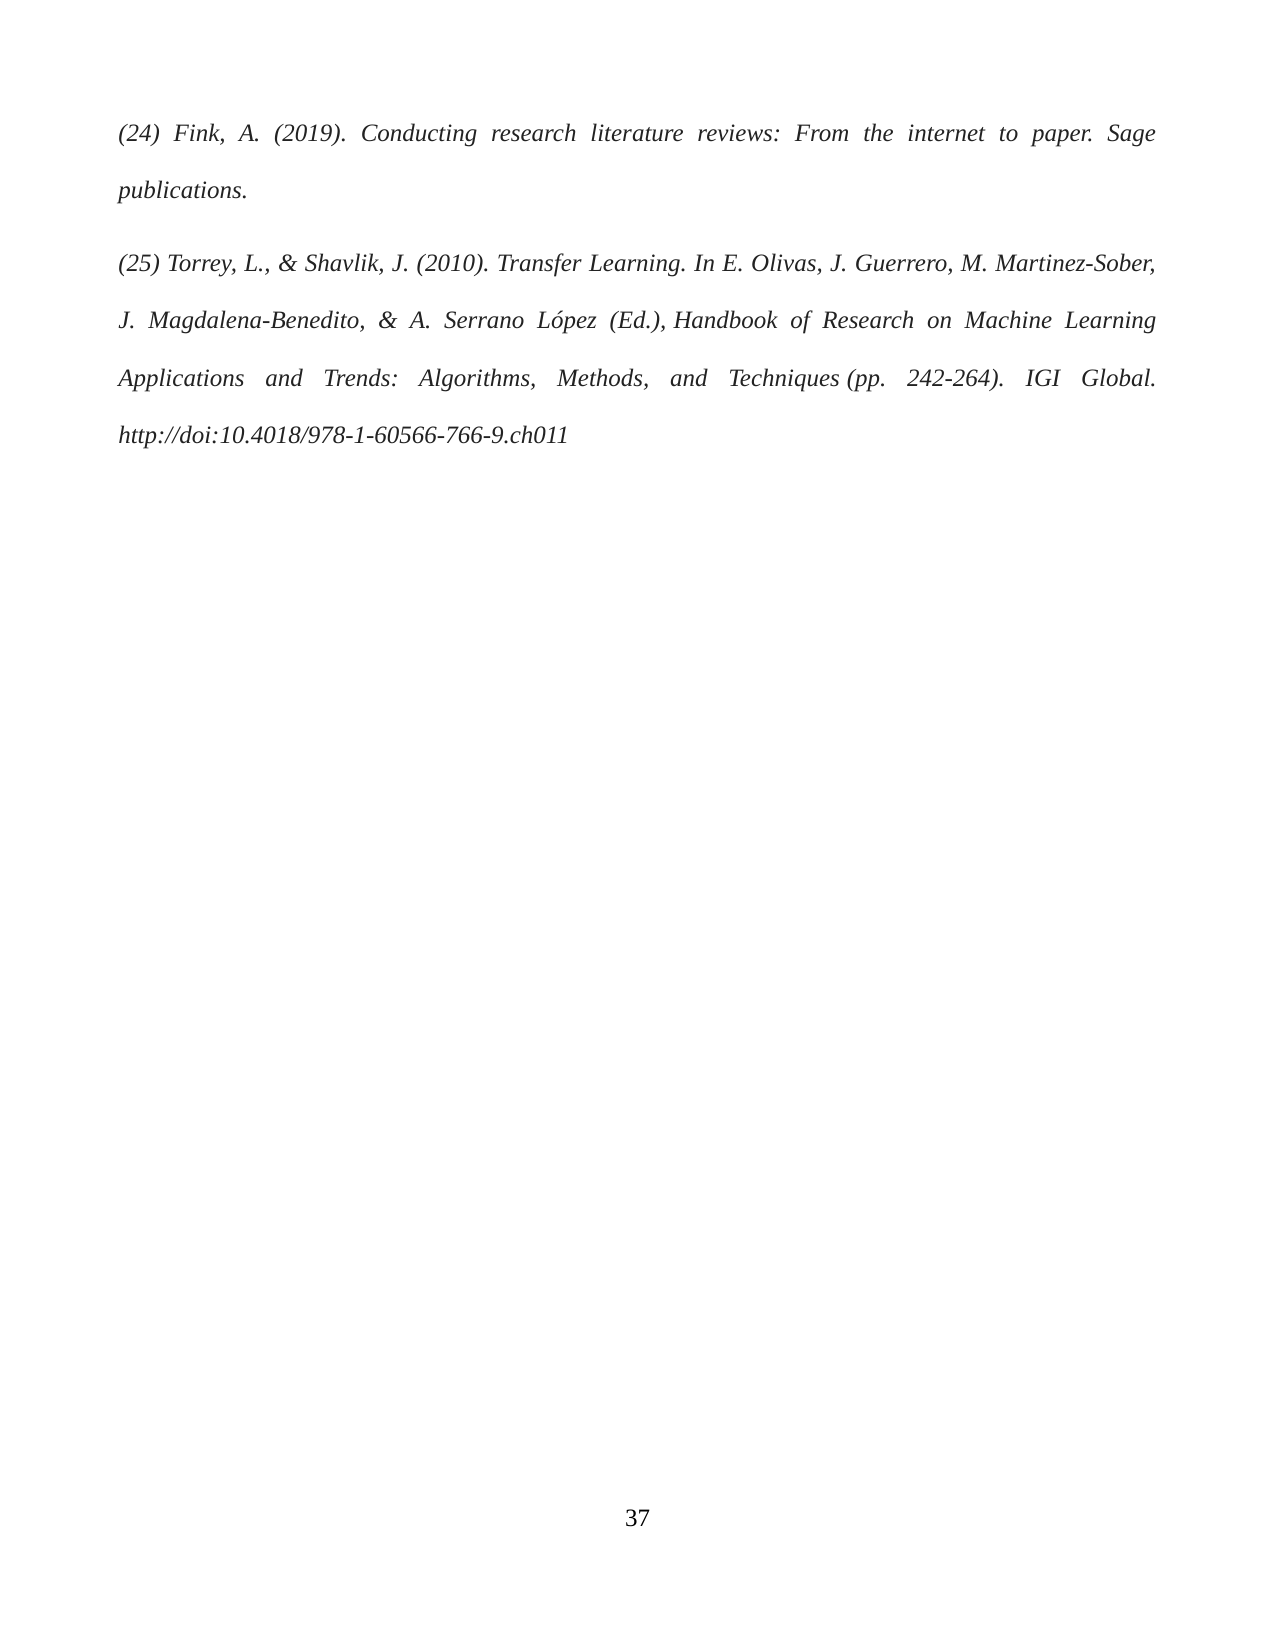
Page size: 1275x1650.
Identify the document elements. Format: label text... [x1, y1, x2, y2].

text (24) Fink, A. (2019). Conducting research literature reviews: From the internet to paper. Sage publications. [118, 118, 1157, 204]
text (25) Torrey, L., & Shavlik, J. (2010). Transfer Learning. In E. Olivas, J. Guerrero, M. Martinez-Sober, J. Magdalena-Benedito, & A. Serrano López (Ed.), Handbook of Research on Machine Learning Applications and Trends: Algorithms, Methods, and Techniques (pp. 242-264). IGI Global. http://doi:10.4018/978-1-60566-766-9.ch011 [118, 248, 1157, 449]
